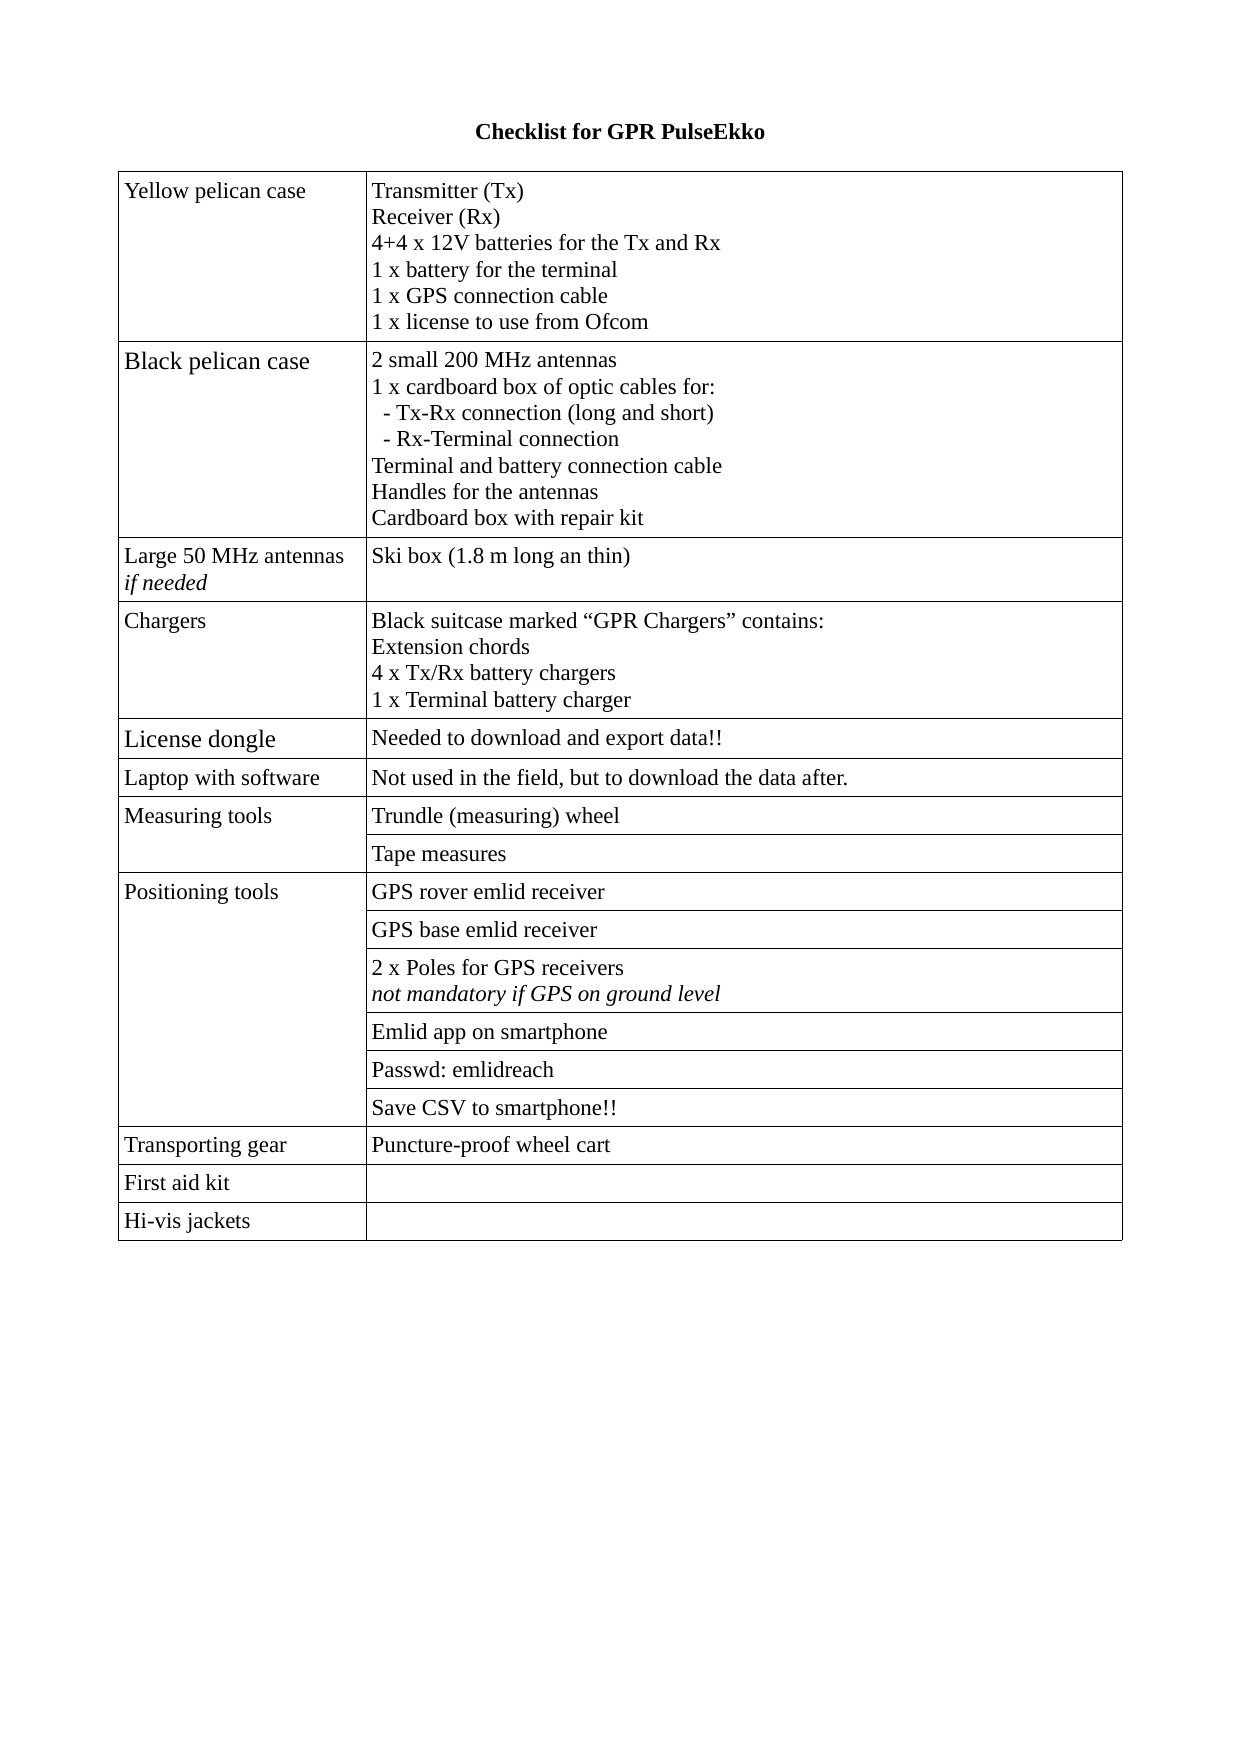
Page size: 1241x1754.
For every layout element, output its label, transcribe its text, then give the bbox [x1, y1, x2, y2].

table_cell Transporting gear [119, 1127, 366, 1164]
table_cell Black pelican case [119, 342, 366, 537]
table_cell GPS rover emlid receiver [367, 873, 1122, 910]
table_cell Passwd: emlidreach [367, 1051, 1122, 1088]
table_header Transmitter (Tx) Receiver (Rx) 4+4 x 12V batteries for the Tx and Rx 1 x battery for the terminal 1 x GPS connection cable 1 x license to use from Ofcom [367, 172, 1122, 341]
table_cell Needed to download and export data!! [367, 719, 1122, 758]
table_cell Not used in the field, but to download the data after. [367, 759, 1122, 796]
table_header Yellow pelican case [119, 172, 366, 341]
table_cell Hi-vis jackets [119, 1203, 366, 1239]
table_cell Emlid app on smartphone [367, 1013, 1122, 1050]
table_cell Chargers [119, 602, 366, 718]
table_cell Save CSV to smartphone!! [367, 1089, 1122, 1126]
table_cell [367, 1203, 1122, 1239]
table_cell GPS base emlid receiver [367, 911, 1122, 948]
table_cell Puncture-proof wheel cart [367, 1127, 1122, 1164]
table_cell License dongle [119, 719, 366, 758]
table_cell [367, 1165, 1122, 1202]
table_cell Measuring tools [119, 797, 366, 872]
table_cell Ski box (1.8 m long an thin) [367, 538, 1122, 601]
table_cell Tape measures [367, 835, 1122, 872]
table_cell Trundle (measuring) wheel [367, 797, 1122, 834]
table_cell Positioning tools [119, 873, 366, 1126]
text Checklist for GPR PulseEkko [118, 118, 1122, 144]
table_cell Laptop with software [119, 759, 366, 796]
table_cell First aid kit [119, 1165, 366, 1202]
table_cell Large 50 MHz antennas if needed [119, 538, 366, 601]
table_cell 2 x Poles for GPS receivers not mandatory if GPS on ground level [367, 949, 1122, 1012]
table_cell 2 small 200 MHz antennas 1 x cardboard box of optic cables for: - Tx-Rx connection (long and short) - Rx-Terminal connection Terminal and battery connection cable Handles for the antennas Cardboard box with repair kit [367, 342, 1122, 537]
table_cell Black suitcase marked “GPR Chargers” contains: Extension chords 4 x Tx/Rx battery chargers 1 x Terminal battery charger [367, 602, 1122, 718]
